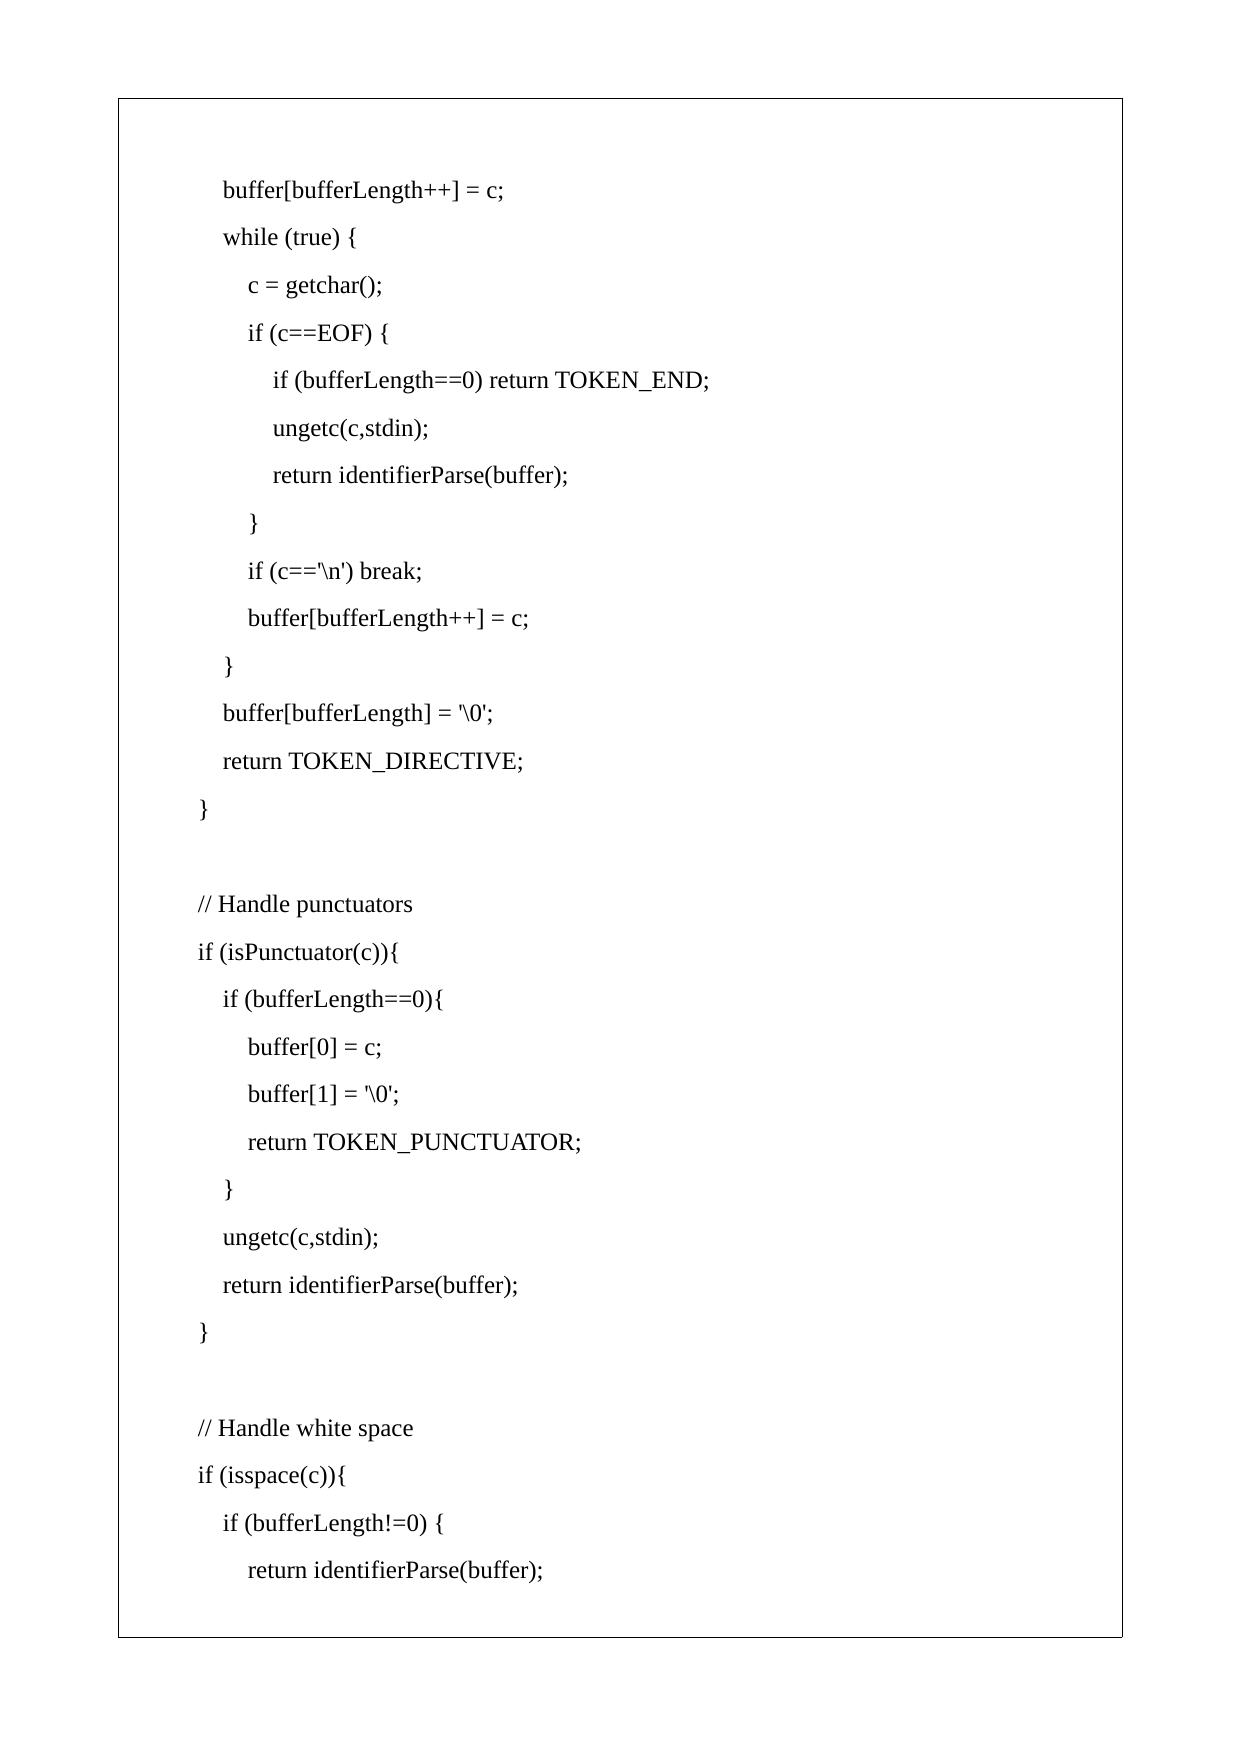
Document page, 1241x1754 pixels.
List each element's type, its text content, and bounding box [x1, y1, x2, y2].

text ungetc(c,stdin); [148, 413, 1092, 442]
text c = getchar(); [148, 270, 1092, 299]
text buffer[bufferLength++] = c; [148, 175, 1092, 204]
text } [148, 1317, 1092, 1346]
text } [148, 794, 1092, 822]
text if (c=='\n') break; [148, 556, 1092, 584]
text // Handle punctuators [148, 889, 1092, 918]
text if (isPunctuator(c)){ [148, 937, 1092, 965]
text if (isspace(c)){ [148, 1460, 1092, 1489]
text buffer[0] = c; [148, 1032, 1092, 1061]
text return TOKEN_DIRECTIVE; [148, 746, 1092, 775]
text return TOKEN_PUNCTUATOR; [148, 1127, 1092, 1156]
text return identifierParse(buffer); [148, 461, 1092, 489]
text while (true) { [148, 222, 1092, 251]
text return identifierParse(buffer); [148, 1270, 1092, 1298]
text } [148, 508, 1092, 537]
text ungetc(c,stdin); [148, 1222, 1092, 1251]
text return identifierParse(buffer); [148, 1555, 1092, 1584]
text buffer[bufferLength++] = c; [148, 603, 1092, 632]
text if (c==EOF) { [148, 318, 1092, 346]
text } [148, 1174, 1092, 1203]
text } [148, 651, 1092, 680]
text if (bufferLength==0){ [148, 984, 1092, 1013]
text buffer[bufferLength] = '\0'; [148, 698, 1092, 727]
text if (bufferLength!=0) { [148, 1508, 1092, 1537]
text // Handle white space [148, 1413, 1092, 1441]
text if (bufferLength==0) return TOKEN_END; [148, 365, 1092, 394]
text buffer[1] = '\0'; [148, 1079, 1092, 1108]
